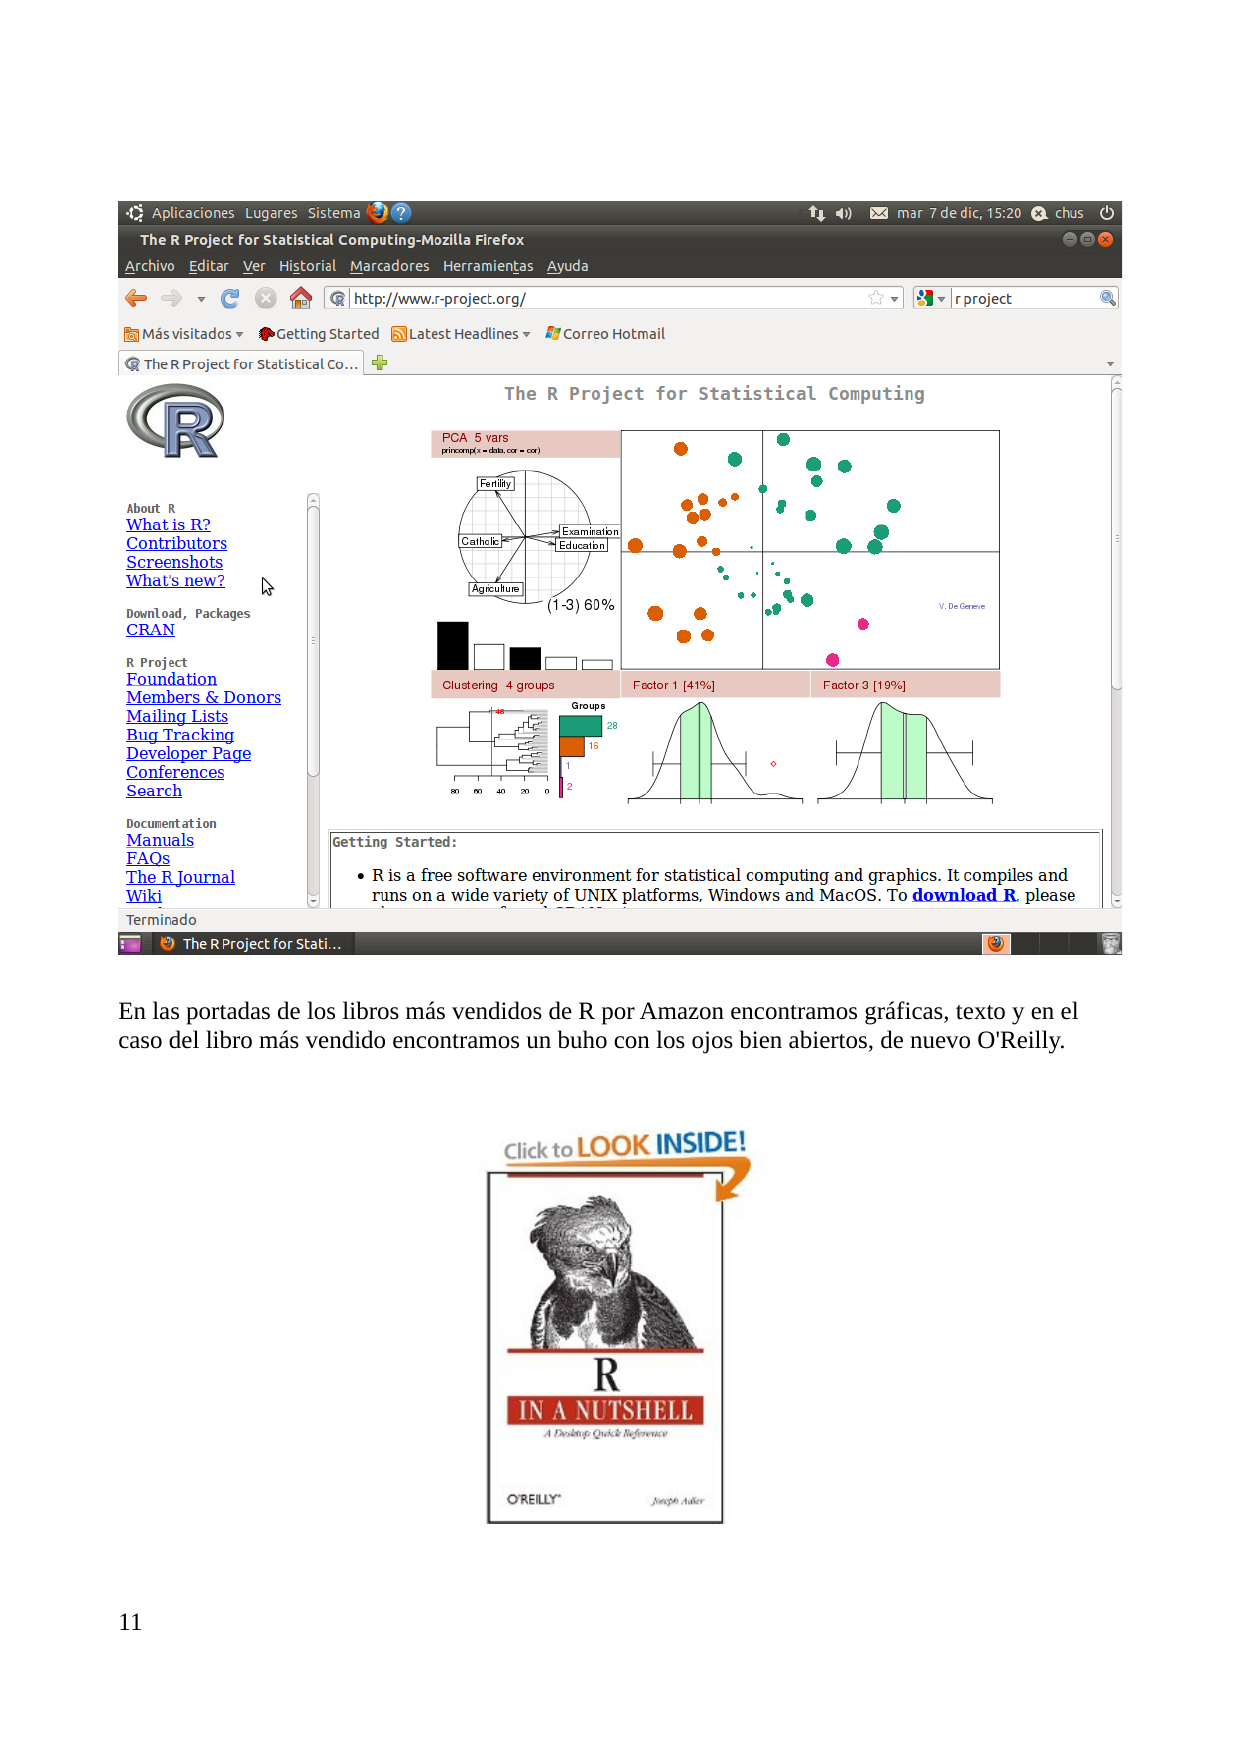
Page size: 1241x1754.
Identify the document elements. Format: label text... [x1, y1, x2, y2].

picture [118, 201, 1123, 955]
text En las portadas de los libros más vendidos de R por Amazon encontramos gráficas, texto y en el caso del libro más vendido encontramos un buho con los ojos bien abiertos, de nuevo O'Reilly. [118, 996, 1122, 1053]
picture [411, 1107, 829, 1524]
